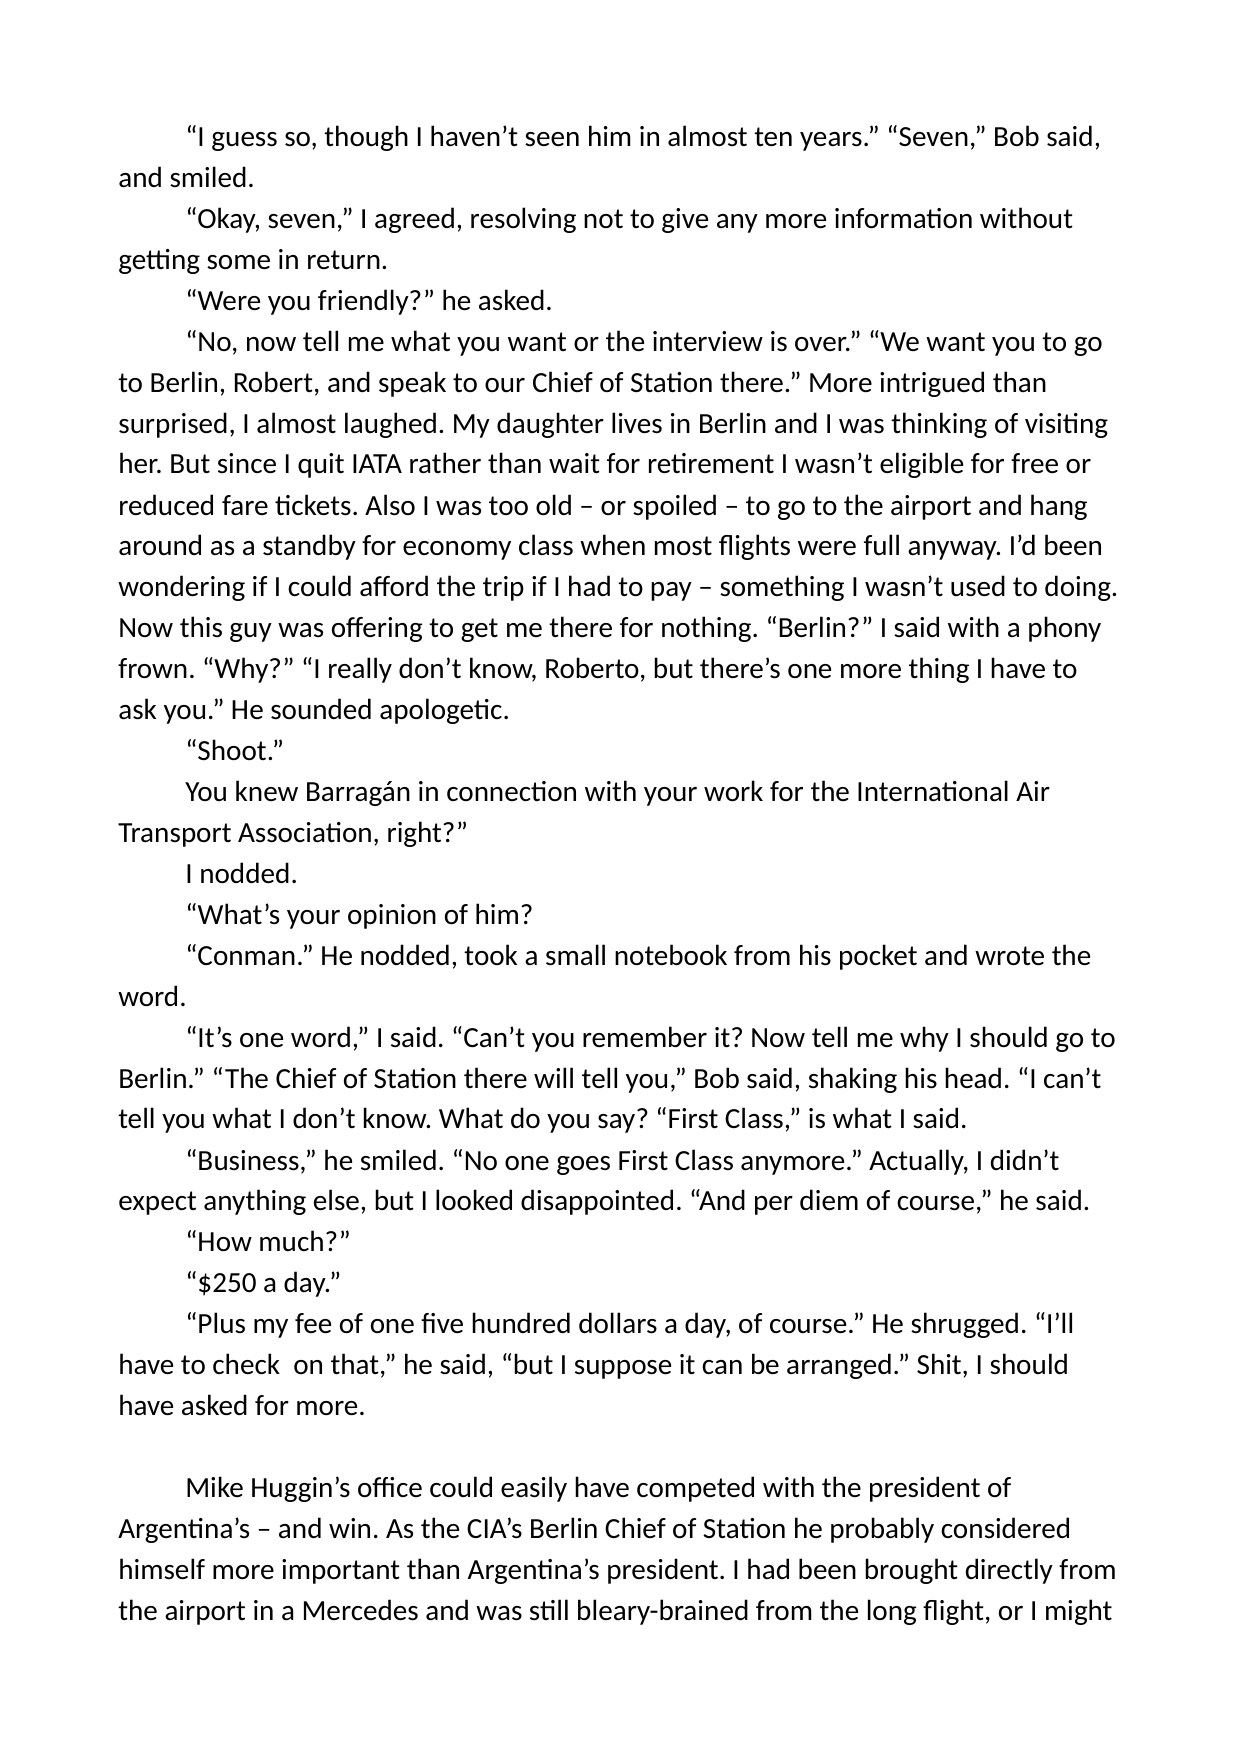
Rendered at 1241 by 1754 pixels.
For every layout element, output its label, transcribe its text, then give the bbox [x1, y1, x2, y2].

text Mike Huggin’s office could easily have competed with the president of Argentina’s – and win. As the CIA’s Berlin Chief of Station he probably considered himself more important than Argentina’s president. I had been brought directly from the airport in a Mercedes and was still bleary-brained from the long flight, or I might [118, 1469, 1122, 1627]
text “$250 a day.” [118, 1264, 1122, 1300]
text You knew Barragán in connection with your work for the International Air Transport Association, right?” [118, 773, 1122, 850]
text “How much?” [118, 1223, 1122, 1259]
text “Were you friendly?” he asked. [118, 282, 1122, 317]
text “It’s one word,” I said. “Can’t you remember it? Now tell me why I should go to Berlin.” “The Chief of Station there will tell you,” Bob said, shaking his head. “I can’t tell you what I don’t know. What do you say? “First Class,” is what I said. [118, 1019, 1122, 1136]
text “Conman.” He nodded, took a small notebook from his pocket and wrote the word. [118, 937, 1122, 1013]
text “Okay, seven,” I agreed, resolving not to give any more information without getting some in return. [118, 200, 1122, 277]
text “No, now tell me what you want or the interview is over.” “We want you to go to Berlin, Robert, and speak to our Chief of Station there.” More intrigued than surprised, I almost laughed. My daughter lives in Berlin and I was thinking of visiting her. But since I quit IATA rather than wait for retirement I wasn’t eligible for free or reduced fare tickets. Also I was too old – or spoiled – to go to the airport and hang around as a standby for economy class when most flights were full anyway. I’d been wondering if I could afford the trip if I had to pay – something I wasn’t used to doing. Now this guy was offering to get me there for nothing. “Berlin?” I said with a phony frown. “Why?” “I really don’t know, Roberto, but there’s one more thing I have to ask you.” He sounded apologetic. [118, 323, 1122, 727]
text I nodded. [118, 855, 1122, 891]
text “Plus my fee of one five hundred dollars a day, of course.” He shrugged. “I’ll have to check on that,” he said, “but I suppose it can be arranged.” Shit, I should have asked for more. [118, 1305, 1122, 1423]
text “I guess so, though I haven’t seen him in almost ten years.” “Seven,” Bob said, and smiled. [118, 118, 1122, 195]
text “Shoot.” [118, 732, 1122, 768]
text “Business,” he smiled. “No one goes First Class anymore.” Actually, I didn’t expect anything else, but I looked disappointed. “And per diem of course,” he said. [118, 1142, 1122, 1218]
text “What’s your opinion of him? [118, 896, 1122, 932]
